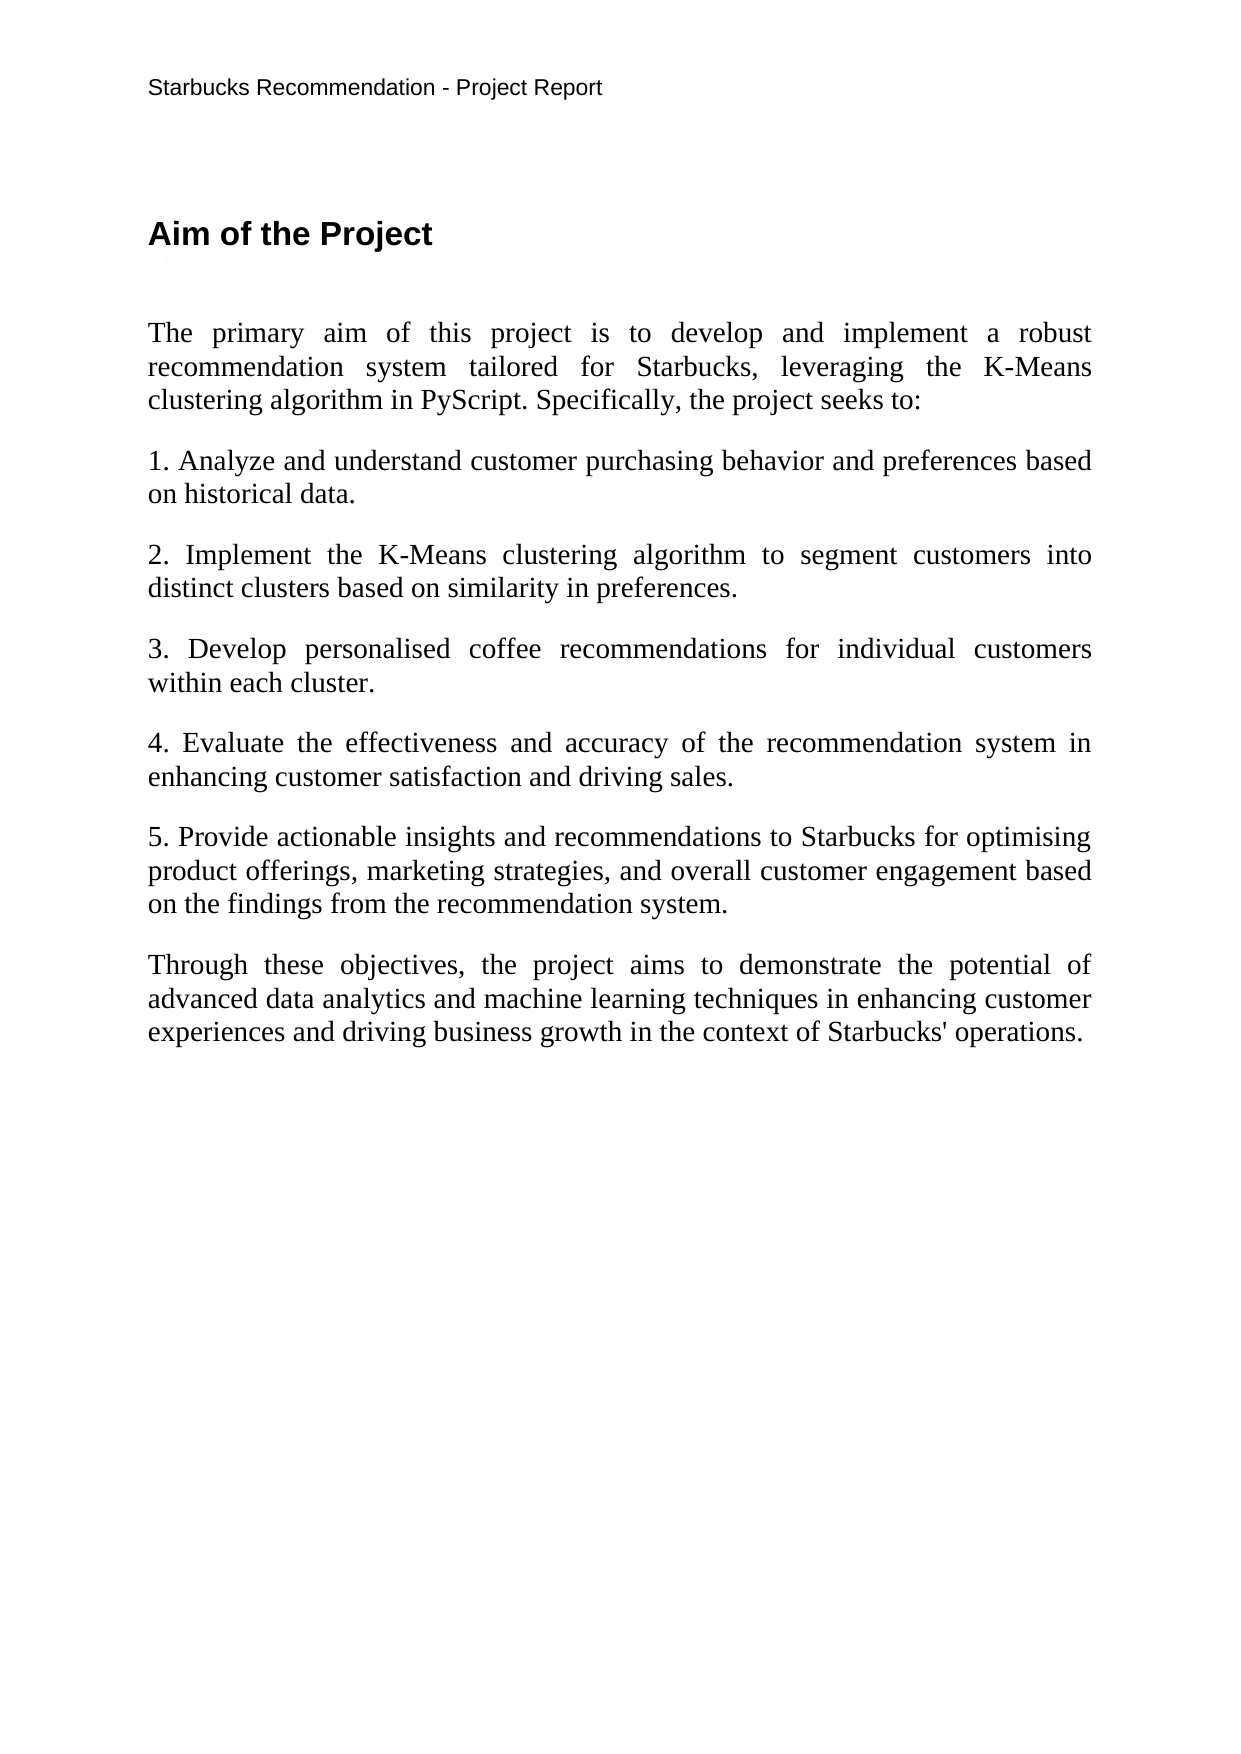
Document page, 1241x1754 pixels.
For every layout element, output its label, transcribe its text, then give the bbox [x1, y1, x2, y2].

text 2. Implement the K-Means clustering algorithm to segment customers into distinct clusters based on similarity in preferences. [148, 537, 1093, 604]
text 3. Develop personalised coffee recommendations for individual customers within each cluster. [148, 631, 1093, 698]
text Through these objectives, the project aims to demonstrate the potential of advanced data analytics and machine learning techniques in enhancing customer experiences and driving business growth in the context of Starbucks' operations. [148, 947, 1093, 1048]
text 4. Evaluate the effectiveness and accuracy of the recommendation system in enhancing customer satisfaction and driving sales. [148, 725, 1093, 792]
text 5. Provide actionable insights and recommendations to Starbucks for optimising product offerings, marketing strategies, and overall customer engagement based on the findings from the recommendation system. [148, 819, 1093, 920]
text Aim of the Project [148, 214, 1093, 252]
text The primary aim of this project is to develop and implement a robust recommendation system tailored for Starbucks, leveraging the K-Means clustering algorithm in PyScript. Specifically, the project seeks to: [148, 315, 1093, 416]
text 1. Analyze and understand customer purchasing behavior and preferences based on historical data. [148, 443, 1093, 510]
